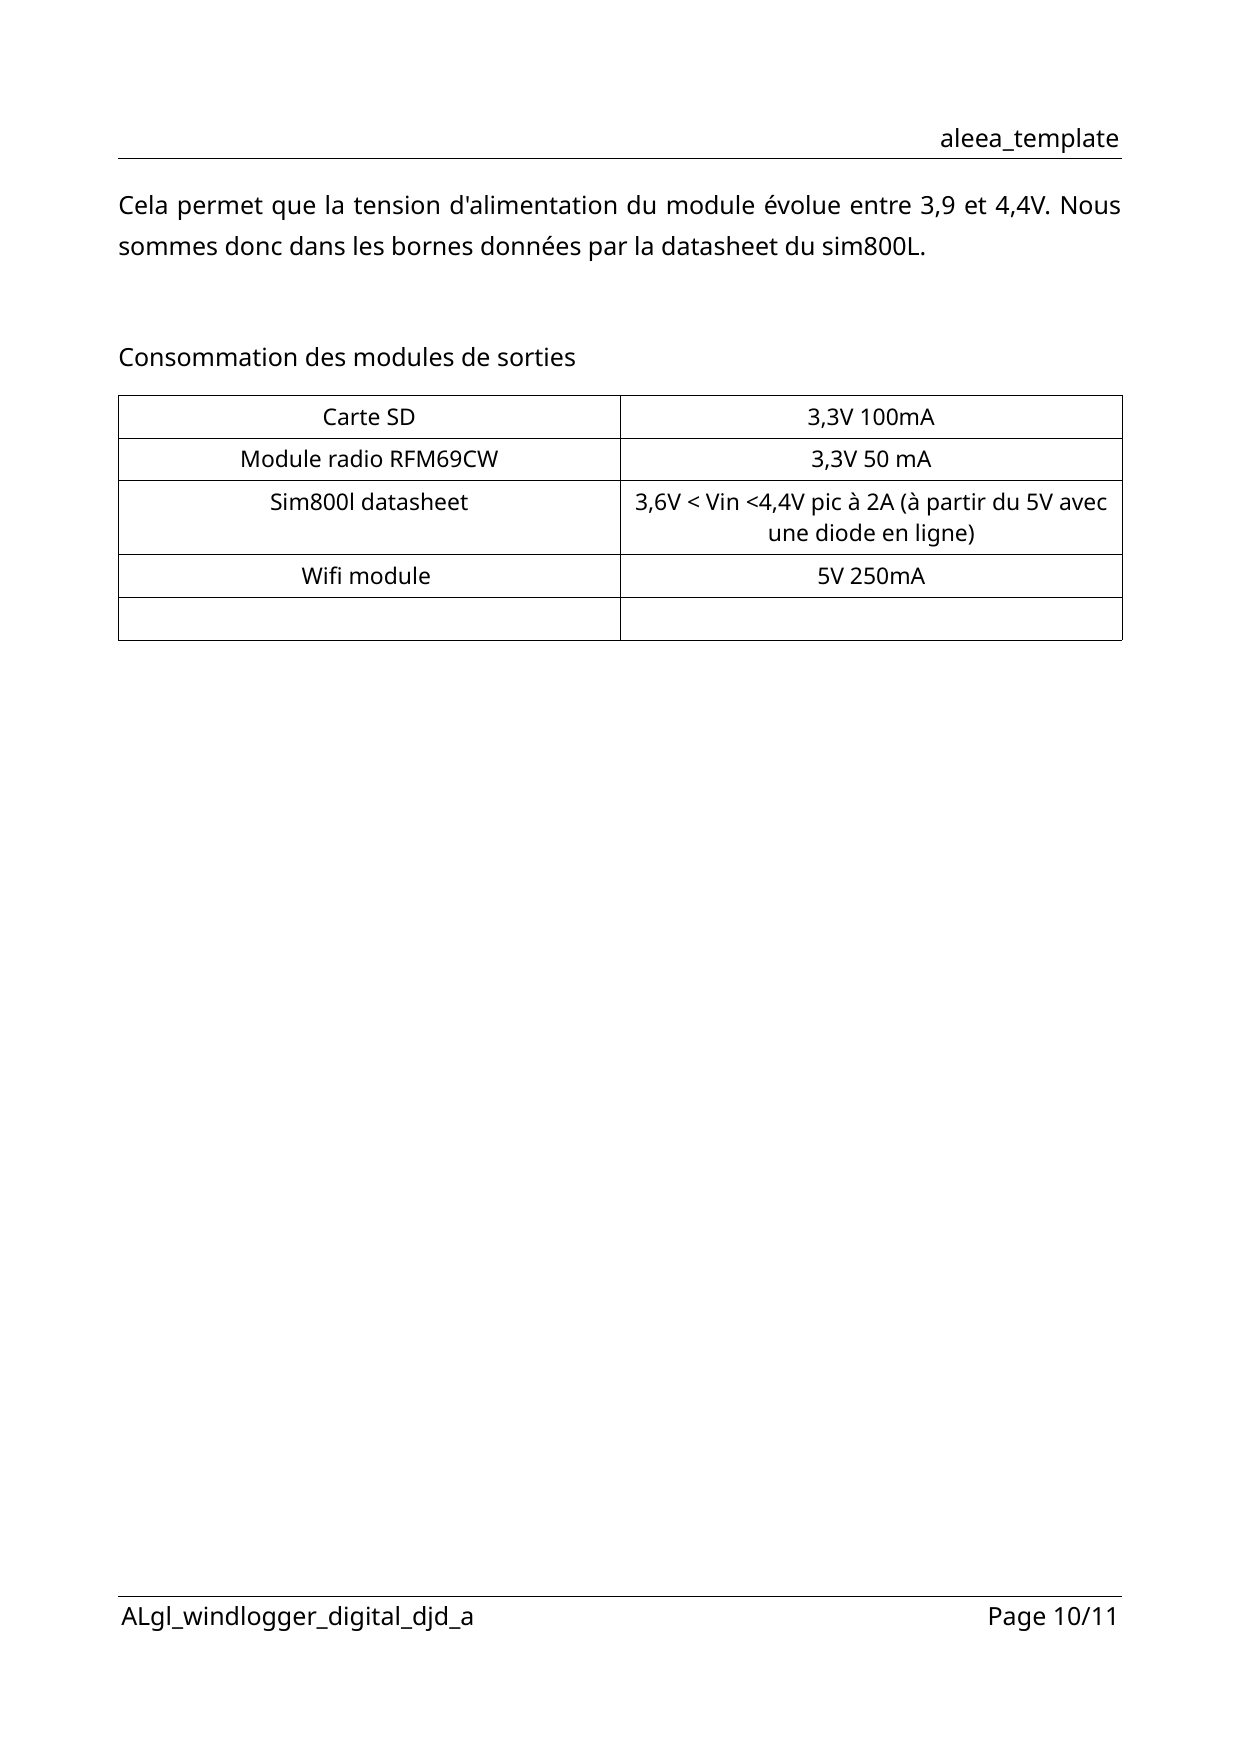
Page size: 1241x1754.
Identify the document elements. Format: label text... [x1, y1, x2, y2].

text Consommation des modules de sorties [118, 339, 1122, 373]
table_cell [119, 598, 620, 640]
text Cela permet que la tension d'alimentation du module évolue entre 3,9 et 4,4V. Nous sommes donc dans les bornes données par la datasheet du sim800L. [118, 188, 1122, 262]
table_cell 3,6V < Vin <4,4V pic à 2A (à partir du 5V avec une diode en ligne) [621, 481, 1122, 554]
table_header Carte SD [119, 396, 620, 437]
table_cell Module radio RFM69CW [119, 439, 620, 480]
table_cell Wifi module [119, 555, 620, 597]
table_cell [621, 598, 1122, 640]
table_cell 5V 250mA [621, 555, 1122, 597]
table_cell 3,3V 50 mA [621, 439, 1122, 480]
table_header 3,3V 100mA [621, 396, 1122, 437]
table_cell Sim800l datasheet [119, 481, 620, 554]
